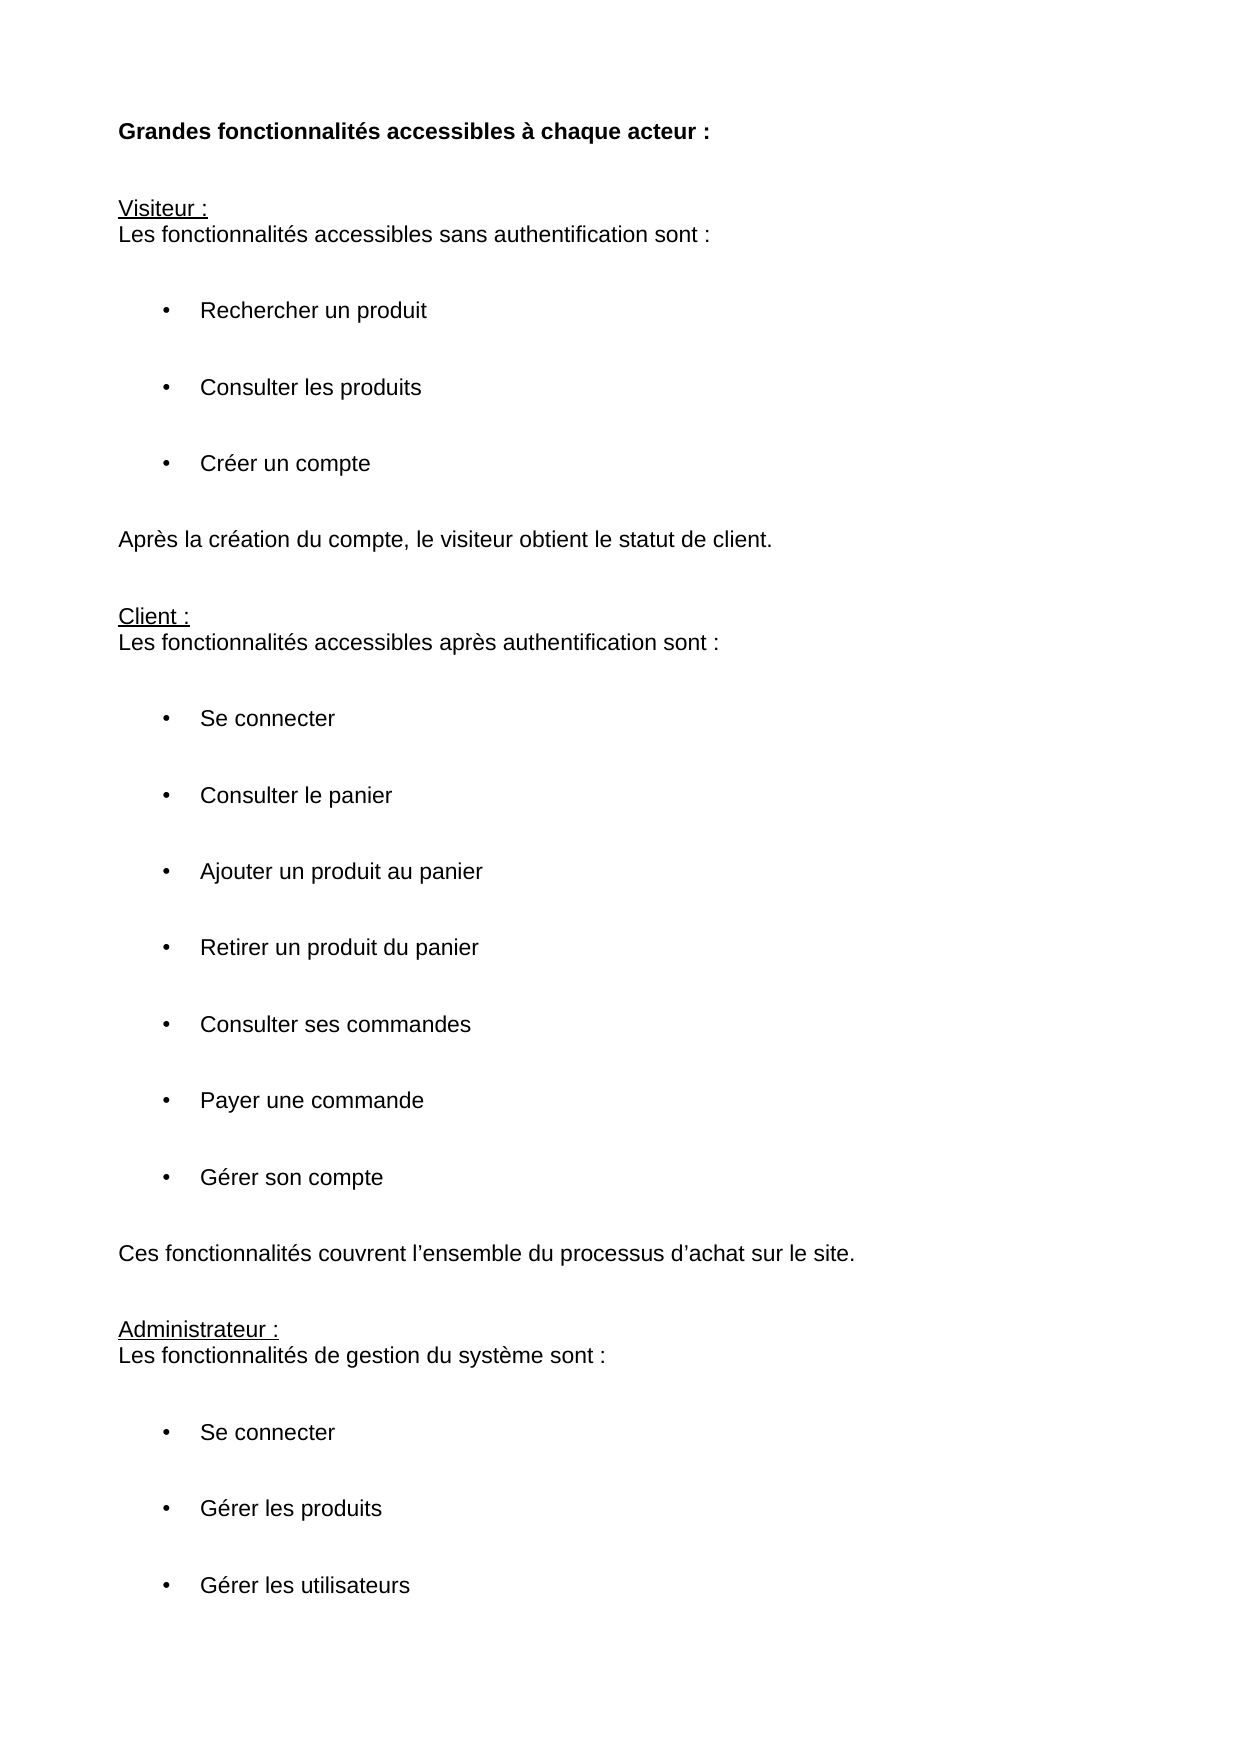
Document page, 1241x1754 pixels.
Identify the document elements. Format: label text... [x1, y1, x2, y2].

list Rechercher un produit [154, 297, 1122, 323]
list Retirer un produit du panier [154, 934, 1122, 961]
list Consulter le panier [154, 782, 1122, 808]
list Gérer son compte [154, 1163, 1122, 1190]
list Se connecter [154, 705, 1122, 732]
list Créer un compte [154, 450, 1122, 476]
list Ajouter un produit au panier [154, 858, 1122, 884]
text Client : Les fonctionnalités accessibles après authentification sont : [118, 603, 1122, 655]
list Gérer les produits [154, 1495, 1122, 1522]
text Grandes fonctionnalités accessibles à chaque acteur : [118, 118, 1122, 144]
list Payer une commande [154, 1087, 1122, 1113]
text Visiteur : Les fonctionnalités accessibles sans authentification sont : [118, 194, 1122, 247]
text Ces fonctionnalités couvrent l’ensemble du processus d’achat sur le site. [118, 1240, 1122, 1266]
list Consulter ses commandes [154, 1011, 1122, 1037]
list Consulter les produits [154, 373, 1122, 400]
text Administrateur : Les fonctionnalités de gestion du système sont : [118, 1316, 1122, 1369]
text Après la création du compte, le visiteur obtient le statut de client. [118, 526, 1122, 553]
list Se connecter [154, 1419, 1122, 1445]
list Gérer les utilisateurs [154, 1572, 1122, 1598]
